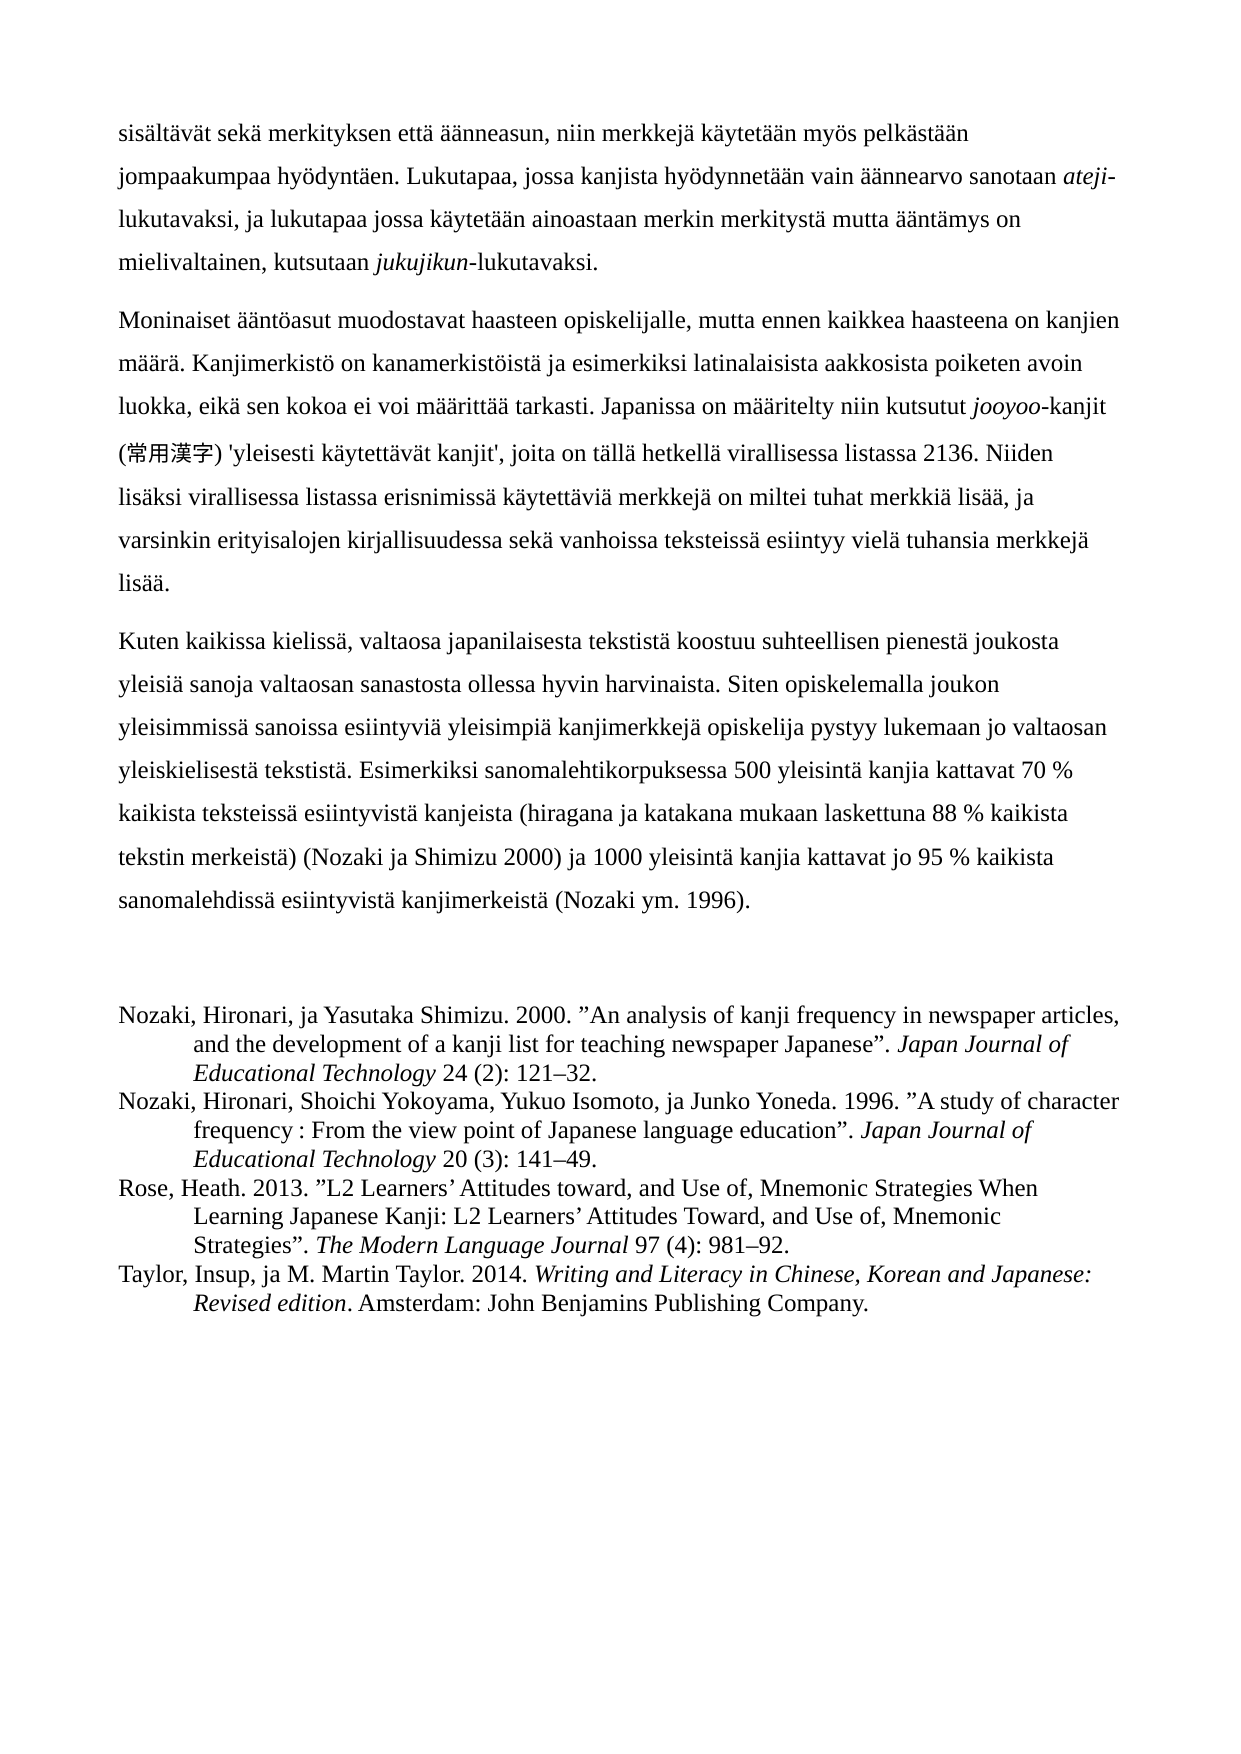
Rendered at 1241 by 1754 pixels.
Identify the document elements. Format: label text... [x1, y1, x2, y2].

text Nozaki, Hironari, Shoichi Yokoyama, Yukuo Isomoto, ja Junko Yoneda. 1996. ”A study of character frequency : From the view point of Japanese language education”. Japan Journal of Educational Technology 20 (3): 141–49. [118, 1086, 1122, 1173]
text sisältävät sekä merkityksen että äänneasun, niin merkkejä käytetään myös pelkästään jompaakumpaa hyödyntäen. Lukutapaa, jossa kanjista hyödynnetään vain äännearvo sanotaan ateji-lukutavaksi, ja lukutapaa jossa käytetään ainoastaan merkin merkitystä mutta ääntämys on mielivaltainen, kutsutaan jukujikun-lukutavaksi. [118, 118, 1122, 276]
text Moninaiset ääntöasut muodostavat haasteen opiskelijalle, mutta ennen kaikkea haasteena on kanjien määrä. Kanjimerkistö on kanamerkistöistä ja esimerkiksi latinalaisista aakkosista poiketen avoin luokka, eikä sen kokoa ei voi määrittää tarkasti. Japanissa on määritelty niin kutsutut jooyoo-kanjit (常用漢字) 'yleisesti käytettävät kanjit', joita on tällä hetkellä virallisessa listassa 2136. Niiden lisäksi virallisessa listassa erisnimissä käytettäviä merkkejä on miltei tuhat merkkiä lisää, ja varsinkin erityisalojen kirjallisuudessa sekä vanhoissa teksteissä esiintyy vielä tuhansia merkkejä lisää. [118, 305, 1122, 597]
text Rose, Heath. 2013. ”L2 Learners’ Attitudes toward, and Use of, Mnemonic Strategies When Learning Japanese Kanji: L2 Learners’ Attitudes Toward, and Use of, Mnemonic Strategies”. The Modern Language Journal 97 (4): 981–92. [118, 1173, 1122, 1259]
text Nozaki, Hironari, ja Yasutaka Shimizu. 2000. ”An analysis of kanji frequency in newspaper articles, and the development of a kanji list for teaching newspaper Japanese”. Japan Journal of Educational Technology 24 (2): 121–32. [118, 1000, 1122, 1086]
text Kuten kaikissa kielissä, valtaosa japanilaisesta tekstistä koostuu suhteellisen pienestä joukosta yleisiä sanoja valtaosan sanastosta ollessa hyvin harvinaista. Siten opiskelemalla joukon yleisimmissä sanoissa esiintyviä yleisimpiä kanjimerkkejä opiskelija pystyy lukemaan jo valtaosan yleiskielisestä tekstistä. Esimerkiksi sanomalehtikorpuksessa 500 yleisintä kanjia kattavat 70 % kaikista teksteissä esiintyvistä kanjeista (hiragana ja katakana mukaan laskettuna 88 % kaikista tekstin merkeistä) (Nozaki ja Shimizu 2000) ja 1000 yleisintä kanjia kattavat jo 95 % kaikista sanomalehdissä esiintyvistä kanjimerkeistä (Nozaki ym. 1996). [118, 626, 1122, 913]
text Taylor, Insup, ja M. Martin Taylor. 2014. Writing and Literacy in Chinese, Korean and Japanese: Revised edition. Amsterdam: John Benjamins Publishing Company. [118, 1259, 1122, 1316]
